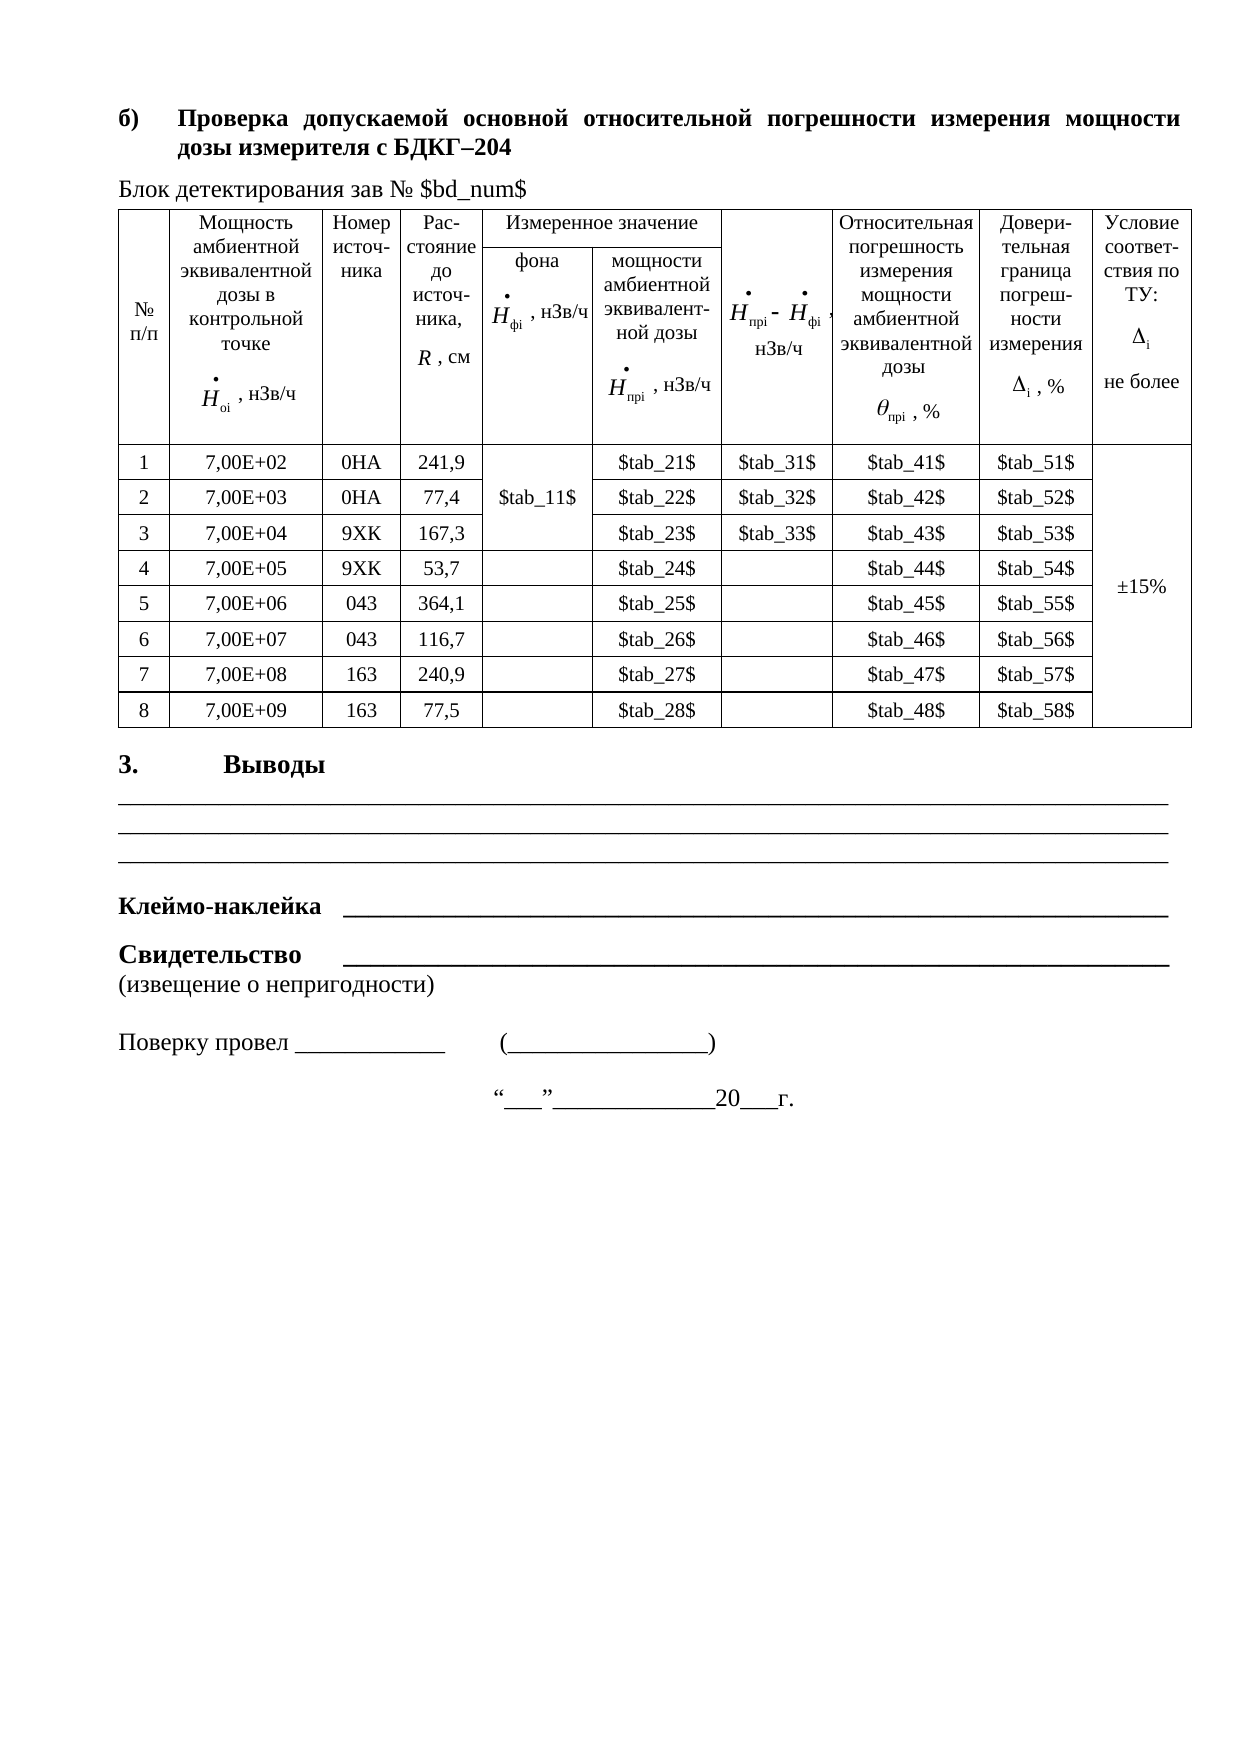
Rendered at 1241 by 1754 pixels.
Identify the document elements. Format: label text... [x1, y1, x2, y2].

table_cell 241,9 [401, 445, 482, 479]
table_cell 043 [323, 586, 400, 621]
table_cell $tab_25$ [593, 586, 721, 621]
table_cell $tab_11$ [483, 445, 592, 550]
table_header Номер источ-ника [323, 210, 400, 443]
table_cell $tab_45$ [833, 586, 979, 621]
table_header Мощность амбиентной эквивалентной дозы в контрольной точке , нЗв/ч [170, 210, 322, 443]
table_cell [483, 551, 592, 585]
table_header Относительная погрешность измерения мощности амбиентной эквивалентной дозы , % [833, 210, 979, 443]
table_cell 9ХК [323, 515, 400, 550]
table_cell $tab_28$ [593, 693, 721, 727]
table_cell 043 [323, 622, 400, 656]
table_cell 2 [119, 480, 169, 514]
subtitle Свидетельство _____________________________________________________________ [118, 938, 1194, 969]
table_cell $tab_32$ [722, 480, 832, 514]
table_cell [483, 657, 592, 691]
table_cell 7 [119, 657, 169, 691]
table_cell 53,7 [401, 551, 482, 585]
table_header Рас-стояние до источ-ника, , см [401, 210, 482, 443]
table_cell 7,00E+09 [170, 693, 322, 727]
table_cell $tab_27$ [593, 657, 721, 691]
table_cell $tab_56$ [980, 622, 1092, 656]
table_cell 7,00E+06 [170, 586, 322, 621]
subtitle 3. Выводы [118, 748, 1194, 779]
table_cell $tab_23$ [593, 515, 721, 550]
text Поверку провел ____________ (________________) [118, 1027, 1194, 1056]
table_cell 77,4 [401, 480, 482, 514]
table_cell $tab_43$ [833, 515, 979, 550]
table_cell 0НА [323, 480, 400, 514]
table_cell $tab_52$ [980, 480, 1092, 514]
table_cell $tab_33$ [722, 515, 832, 550]
table_cell $tab_48$ [833, 693, 979, 727]
table_cell [722, 622, 832, 656]
table_cell $tab_47$ [833, 657, 979, 691]
table_cell $tab_51$ [980, 445, 1092, 479]
table_cell ±15% [1093, 445, 1191, 727]
table_cell $tab_57$ [980, 657, 1092, 691]
table_cell $tab_55$ [980, 586, 1092, 621]
table_cell 364,1 [401, 586, 482, 621]
table_cell $tab_21$ [593, 445, 721, 479]
table_cell 7,00E+03 [170, 480, 322, 514]
table_cell $tab_41$ [833, 445, 979, 479]
table_cell 77,5 [401, 693, 482, 727]
table_cell 167,3 [401, 515, 482, 550]
text б) Проверка допускаемой основной относительной погрешности измерения мощности дозы измерителя с БДКГ–204 [118, 103, 1181, 161]
table_cell 1 [119, 445, 169, 479]
table_cell [722, 657, 832, 691]
table_cell 8 [119, 693, 169, 727]
table_cell $tab_53$ [980, 515, 1092, 550]
table_cell 3 [119, 515, 169, 550]
table_cell 6 [119, 622, 169, 656]
table_header № п/п [119, 210, 169, 443]
table_cell $tab_46$ [833, 622, 979, 656]
table_cell $tab_44$ [833, 551, 979, 585]
table_cell 5 [119, 586, 169, 621]
table_cell $tab_26$ [593, 622, 721, 656]
table_cell $tab_22$ [593, 480, 721, 514]
table_cell $tab_24$ [593, 551, 721, 585]
table_cell $tab_54$ [980, 551, 1092, 585]
table_header Измеренное значение [483, 210, 721, 247]
table_cell [483, 586, 592, 621]
text “___”_____________20___г. [118, 1083, 1194, 1111]
table_cell 116,7 [401, 622, 482, 656]
table_cell 163 [323, 693, 400, 727]
text ____________________________________________________________________________________ [118, 808, 1194, 837]
table_cell [722, 551, 832, 585]
table_cell [722, 586, 832, 621]
table_cell $tab_42$ [833, 480, 979, 514]
text ____________________________________________________________________________________ [118, 779, 1194, 808]
table_cell 9ХК [323, 551, 400, 585]
table_cell $tab_31$ [722, 445, 832, 479]
table_cell [483, 622, 592, 656]
text (извещение о непригодности) [118, 969, 1194, 998]
table_cell 7,00E+08 [170, 657, 322, 691]
table_cell 0НА [323, 445, 400, 479]
table_cell 7,00E+04 [170, 515, 322, 550]
table_cell мощности амбиентной эквивалент-ной дозы , нЗв/ч [593, 248, 721, 443]
subtitle Клеймо-наклейка __________________________________________________________________ [118, 891, 1194, 919]
text Блок детектирования зав № $bd_num$ [118, 174, 1194, 203]
table_cell 163 [323, 657, 400, 691]
table_cell фона , нЗв/ч [483, 248, 592, 443]
table_cell 240,9 [401, 657, 482, 691]
table_cell 4 [119, 551, 169, 585]
table_header , нЗв/ч [722, 210, 832, 443]
table_cell $tab_58$ [980, 693, 1092, 727]
table_cell 7,00E+05 [170, 551, 322, 585]
table_cell [483, 693, 592, 727]
table_header Довери-тельная граница погреш-ности измерения , % [980, 210, 1092, 443]
table_cell 7,00E+07 [170, 622, 322, 656]
text ____________________________________________________________________________________ [118, 837, 1194, 866]
table_cell 7,00E+02 [170, 445, 322, 479]
table_cell [722, 693, 832, 727]
table_header Условие соответ-ствия по ТУ: не более [1093, 210, 1191, 443]
